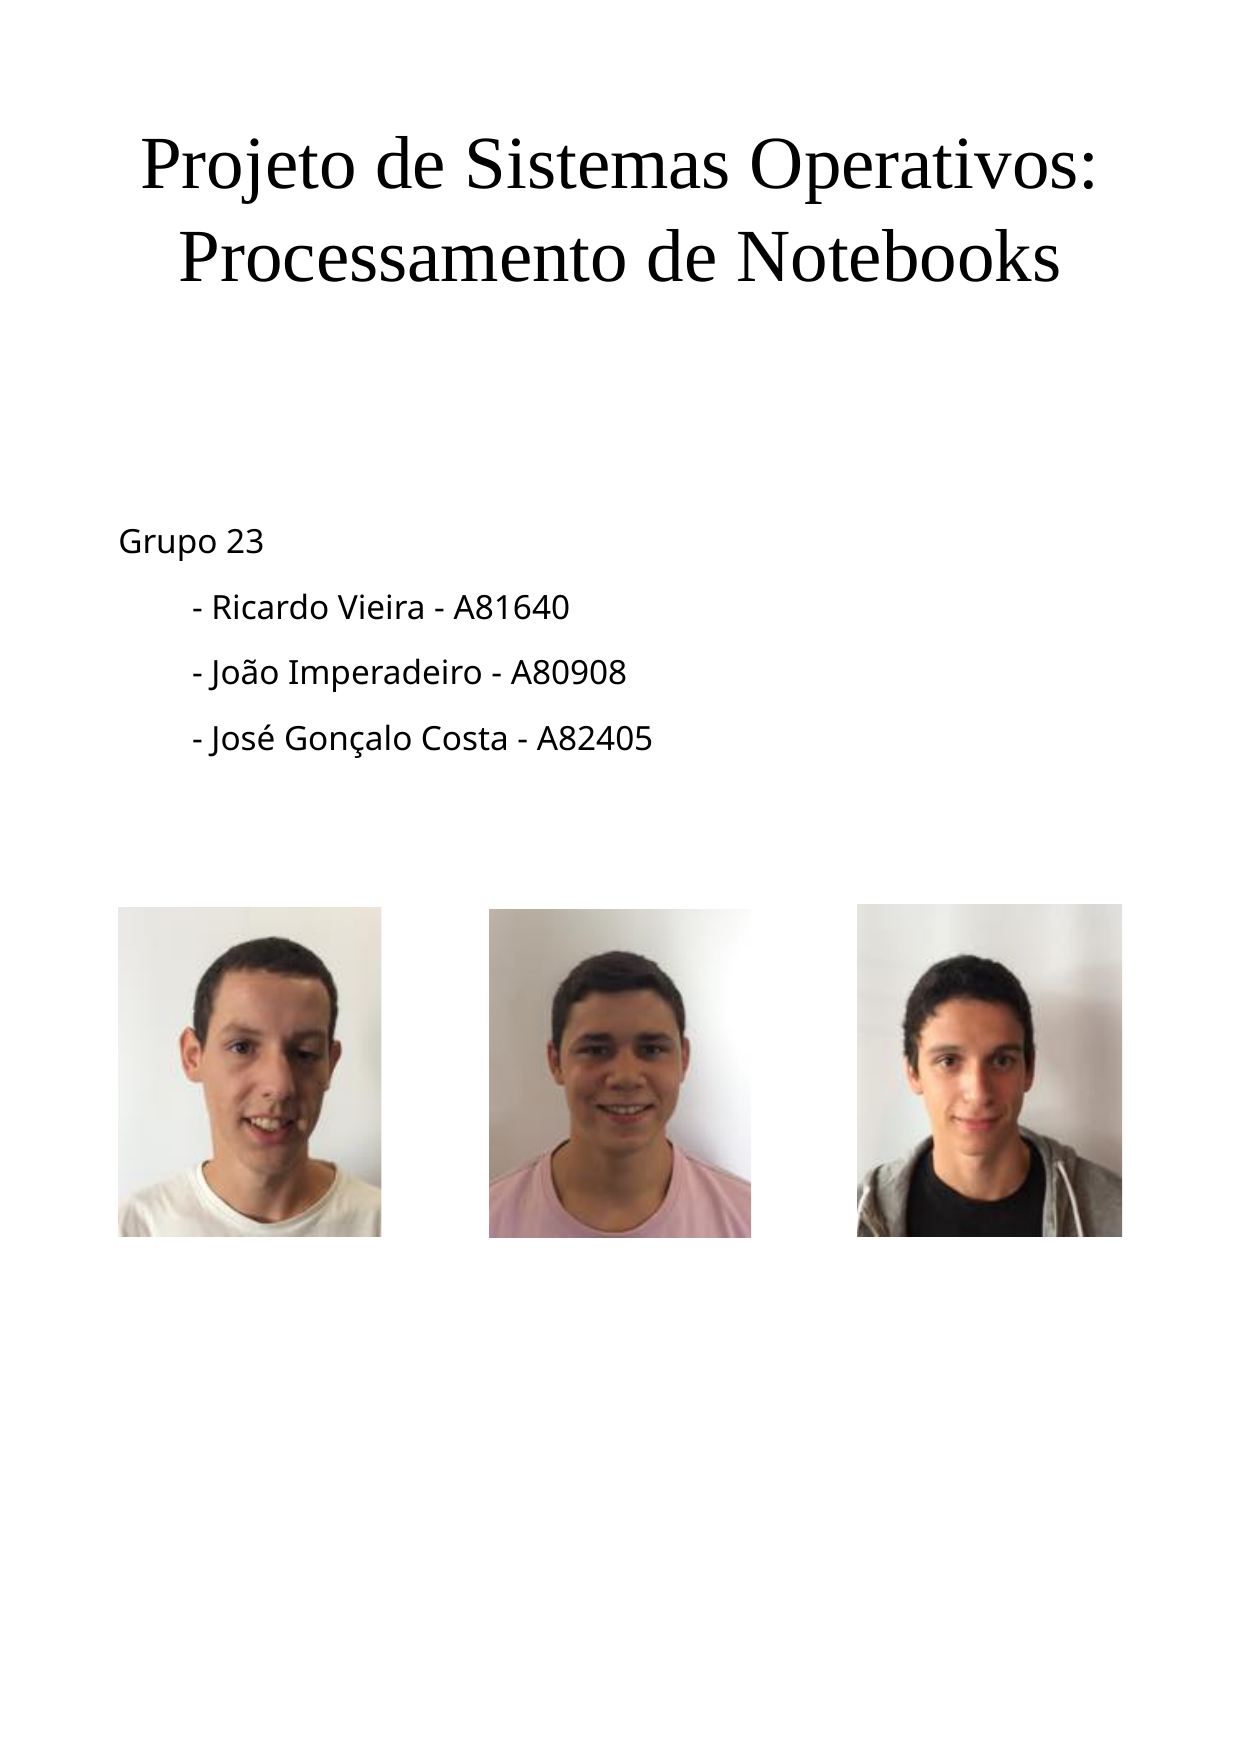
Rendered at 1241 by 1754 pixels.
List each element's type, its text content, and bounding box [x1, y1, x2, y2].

text - Ricardo Vieira - A81640 [118, 583, 1122, 629]
picture [857, 904, 1123, 1237]
picture [118, 907, 382, 1237]
text - José Gonçalo Costa - A82405 [118, 715, 1122, 760]
text - João Imperadeiro - A80908 [118, 649, 1122, 694]
picture [489, 909, 752, 1238]
text Projeto de Sistemas Operativos: Processamento de Notebooks [118, 118, 1122, 297]
text Grupo 23 [118, 518, 1122, 563]
